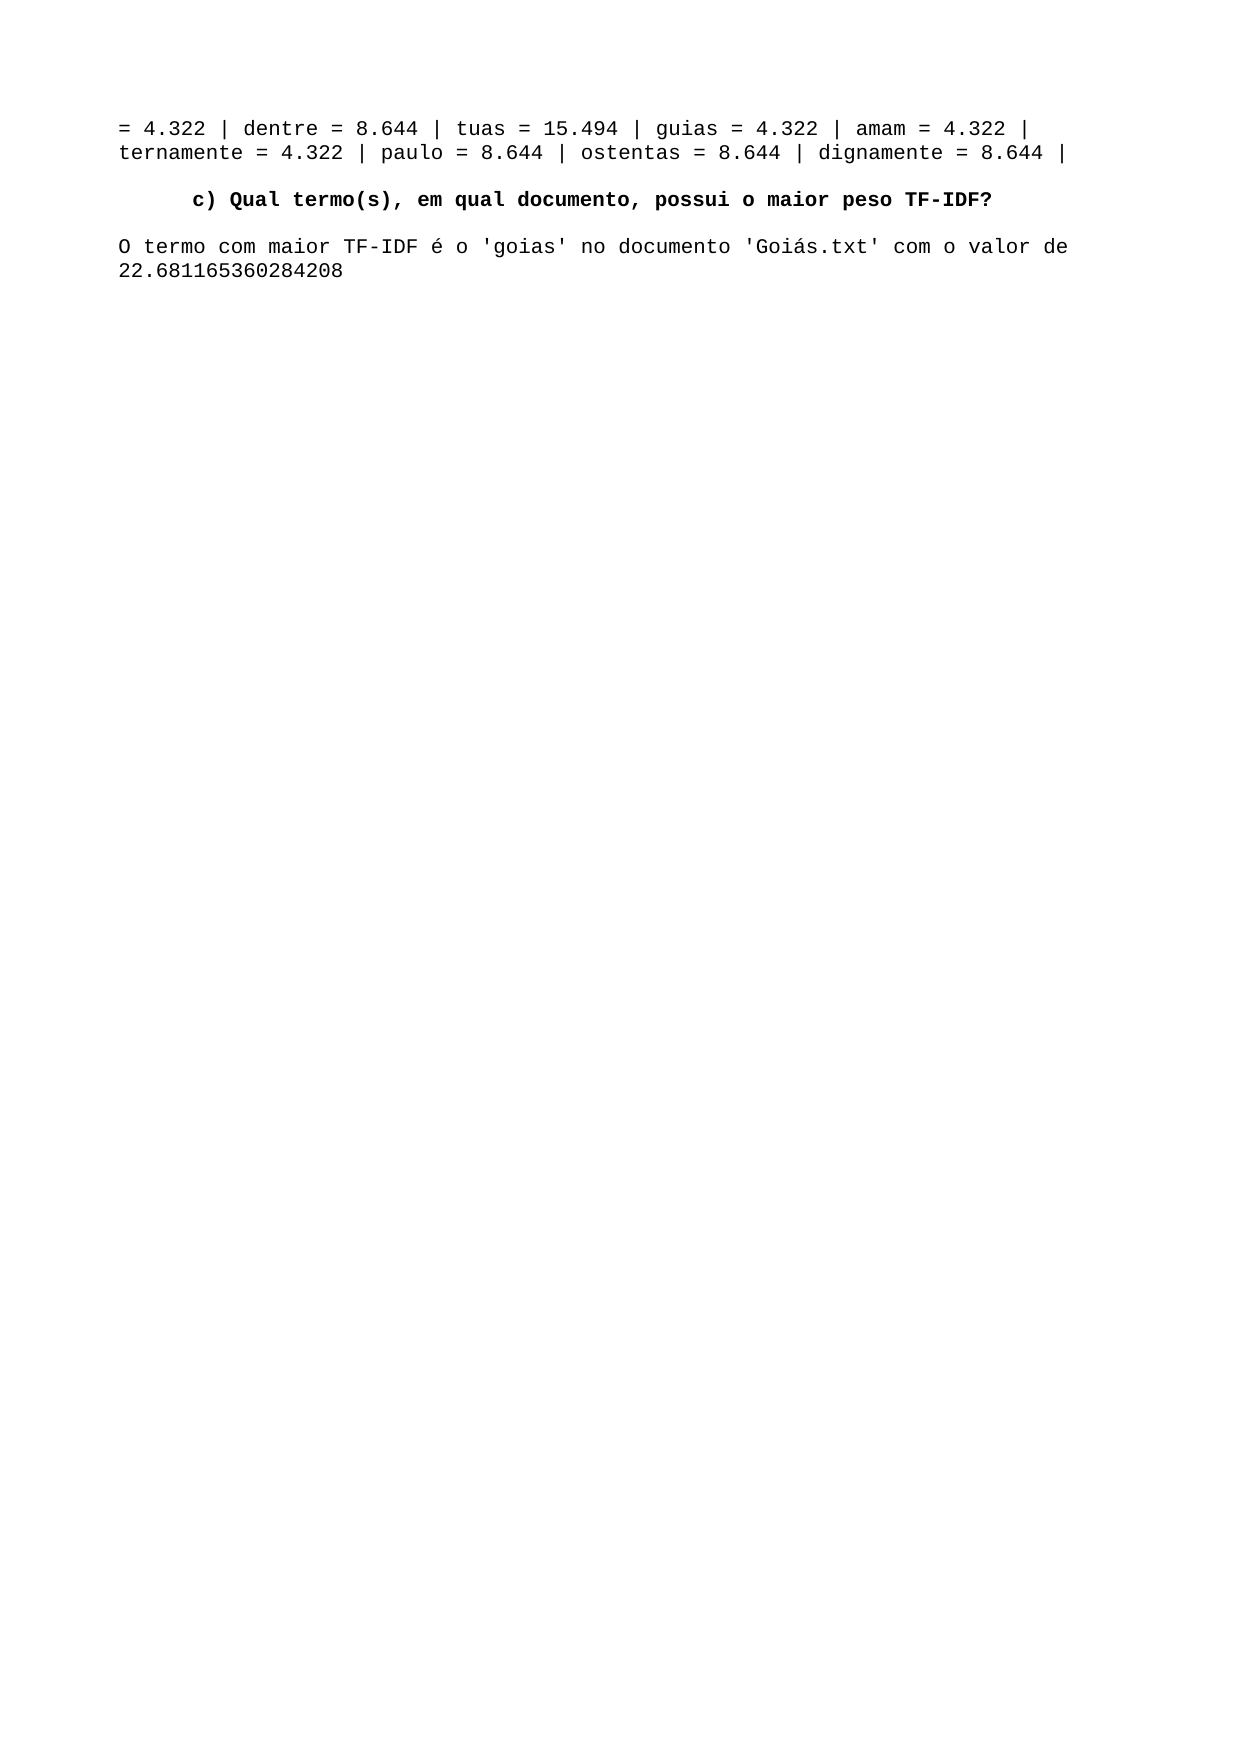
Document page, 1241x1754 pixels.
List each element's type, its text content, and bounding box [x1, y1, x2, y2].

text c) Qual termo(s), em qual documento, possui o maior peso TF-IDF? [118, 189, 1122, 213]
text = 4.322 | dentre = 8.644 | tuas = 15.494 | guias = 4.322 | amam = 4.322 | ternamente = 4.322 | paulo = 8.644 | ostentas = 8.644 | dignamente = 8.644 | [118, 118, 1122, 165]
text O termo com maior TF-IDF é o 'goias' no documento 'Goiás.txt' com o valor de 22.681165360284208 [118, 236, 1122, 284]
